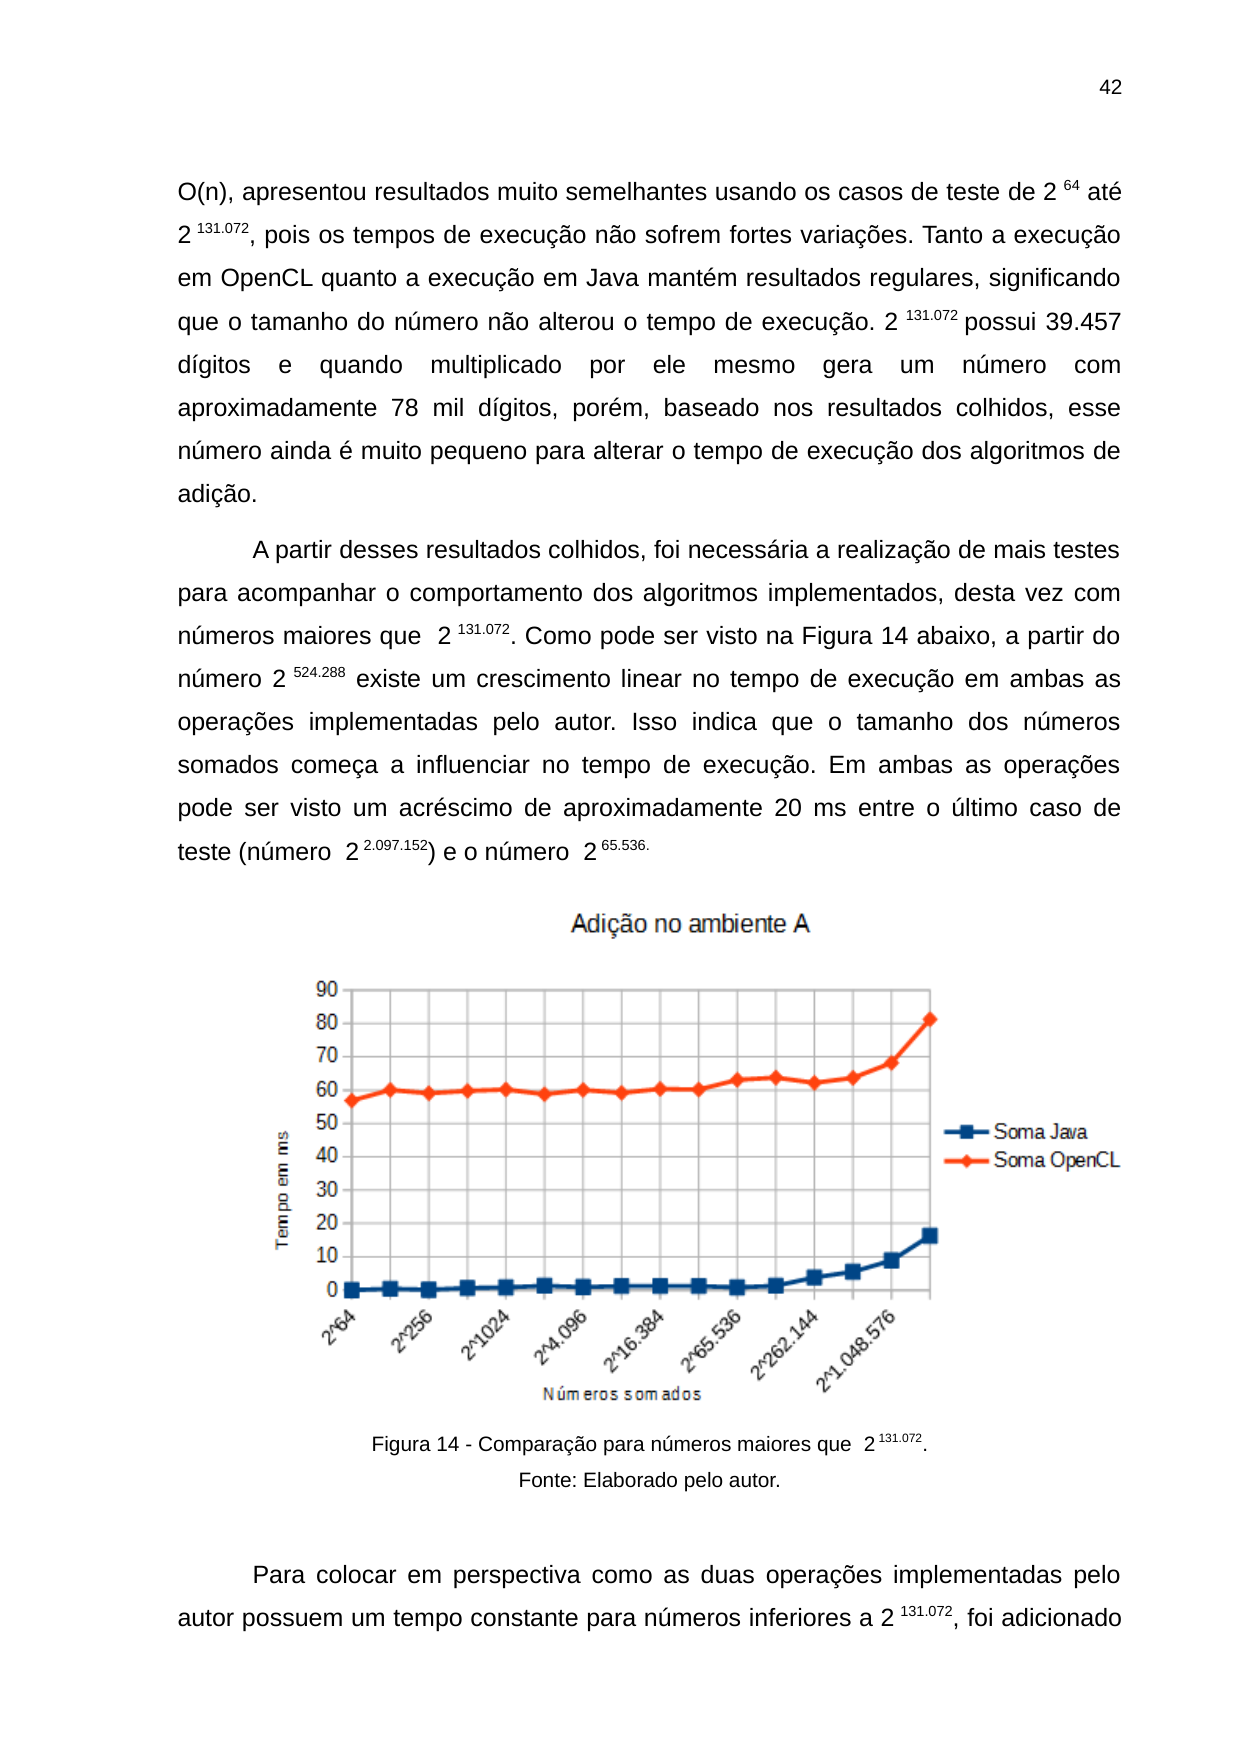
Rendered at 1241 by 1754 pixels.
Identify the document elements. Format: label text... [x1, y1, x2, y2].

text Para colocar em perspectiva como as duas operações implementadas pelo autor possuem um tempo constante para números inferiores a 2 131.072, foi adicionado [177, 1560, 1122, 1632]
text Figura 14 - Comparação para números maiores que 2 131.072. [177, 1432, 1122, 1456]
text A partir desses resultados colhidos, foi necessária a realização de mais testes para acompanhar o comportamento dos algoritmos implementados, desta vez com números maiores que 2 131.072. Como pode ser visto na Figura 14 abaixo, a partir do número 2 524.288 existe um crescimento linear no tempo de execução em ambas as operações implementadas pelo autor. Isso indica que o tamanho dos números somados começa a influenciar no tempo de execução. Em ambas as operações pode ser visto um acréscimo de aproximadamente 20 ms entre o último caso de teste (número 2 2.097.152) e o número 2 65.536. [177, 535, 1122, 865]
text Fonte: Elaborado pelo autor. [177, 1468, 1122, 1492]
picture [252, 892, 1130, 1405]
text O(n), apresentou resultados muito semelhantes usando os casos de teste de 2 64 até 2 131.072, pois os tempos de execução não sofrem fortes variações. Tanto a execução em OpenCL quanto a execução em Java mantém resultados regulares, significando que o tamanho do número não alterou o tempo de execução. 2 131.072 possui 39.457 dígitos e quando multiplicado por ele mesmo gera um número com aproximadamente 78 mil dígitos, porém, baseado nos resultados colhidos, esse número ainda é muito pequeno para alterar o tempo de execução dos algoritmos de adição. [177, 177, 1122, 508]
